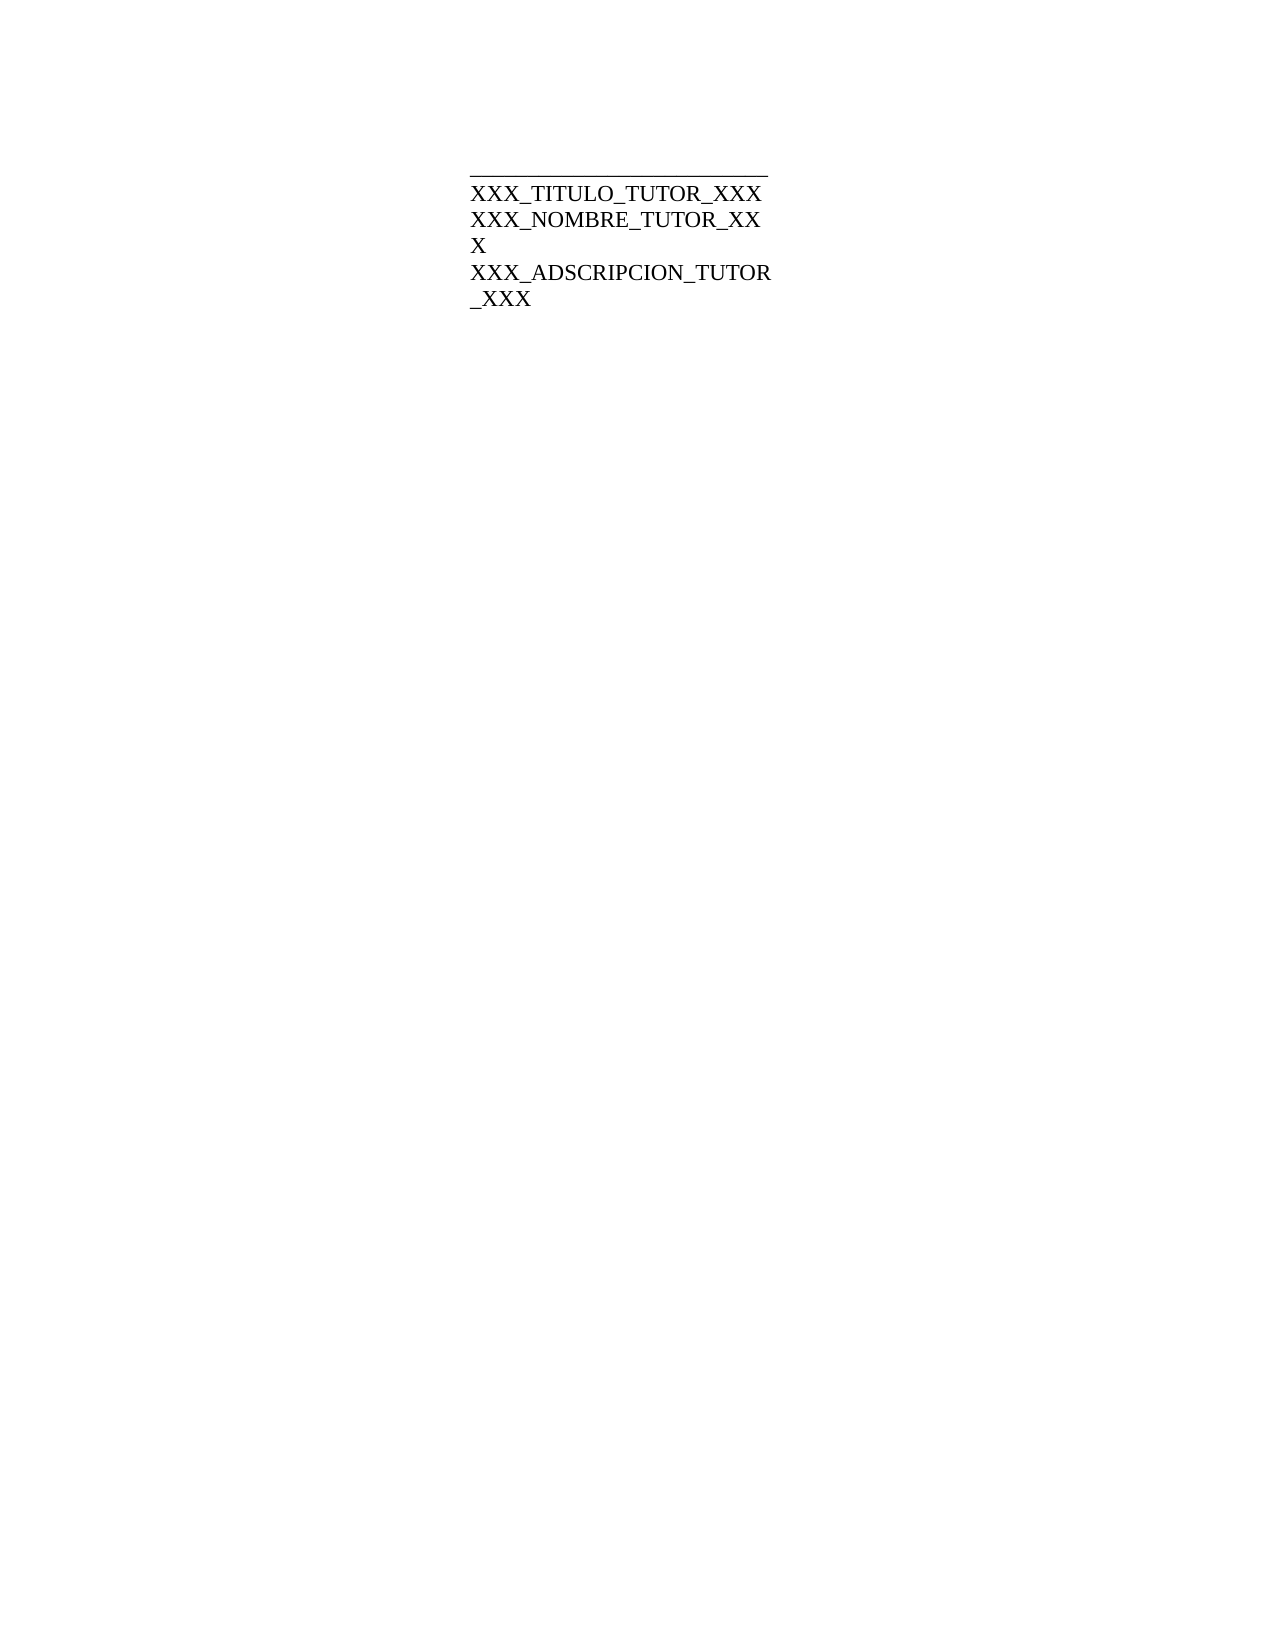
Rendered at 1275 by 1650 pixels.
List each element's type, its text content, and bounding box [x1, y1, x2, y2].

table_cell [148, 148, 464, 317]
table_cell [781, 148, 1098, 317]
table_cell __________________________ XXX_TITULO_TUTOR_XXX XXX_NOMBRE_TUTOR_XXX XXX_ADSCRIPCION_TUTOR_XXX [464, 148, 781, 317]
